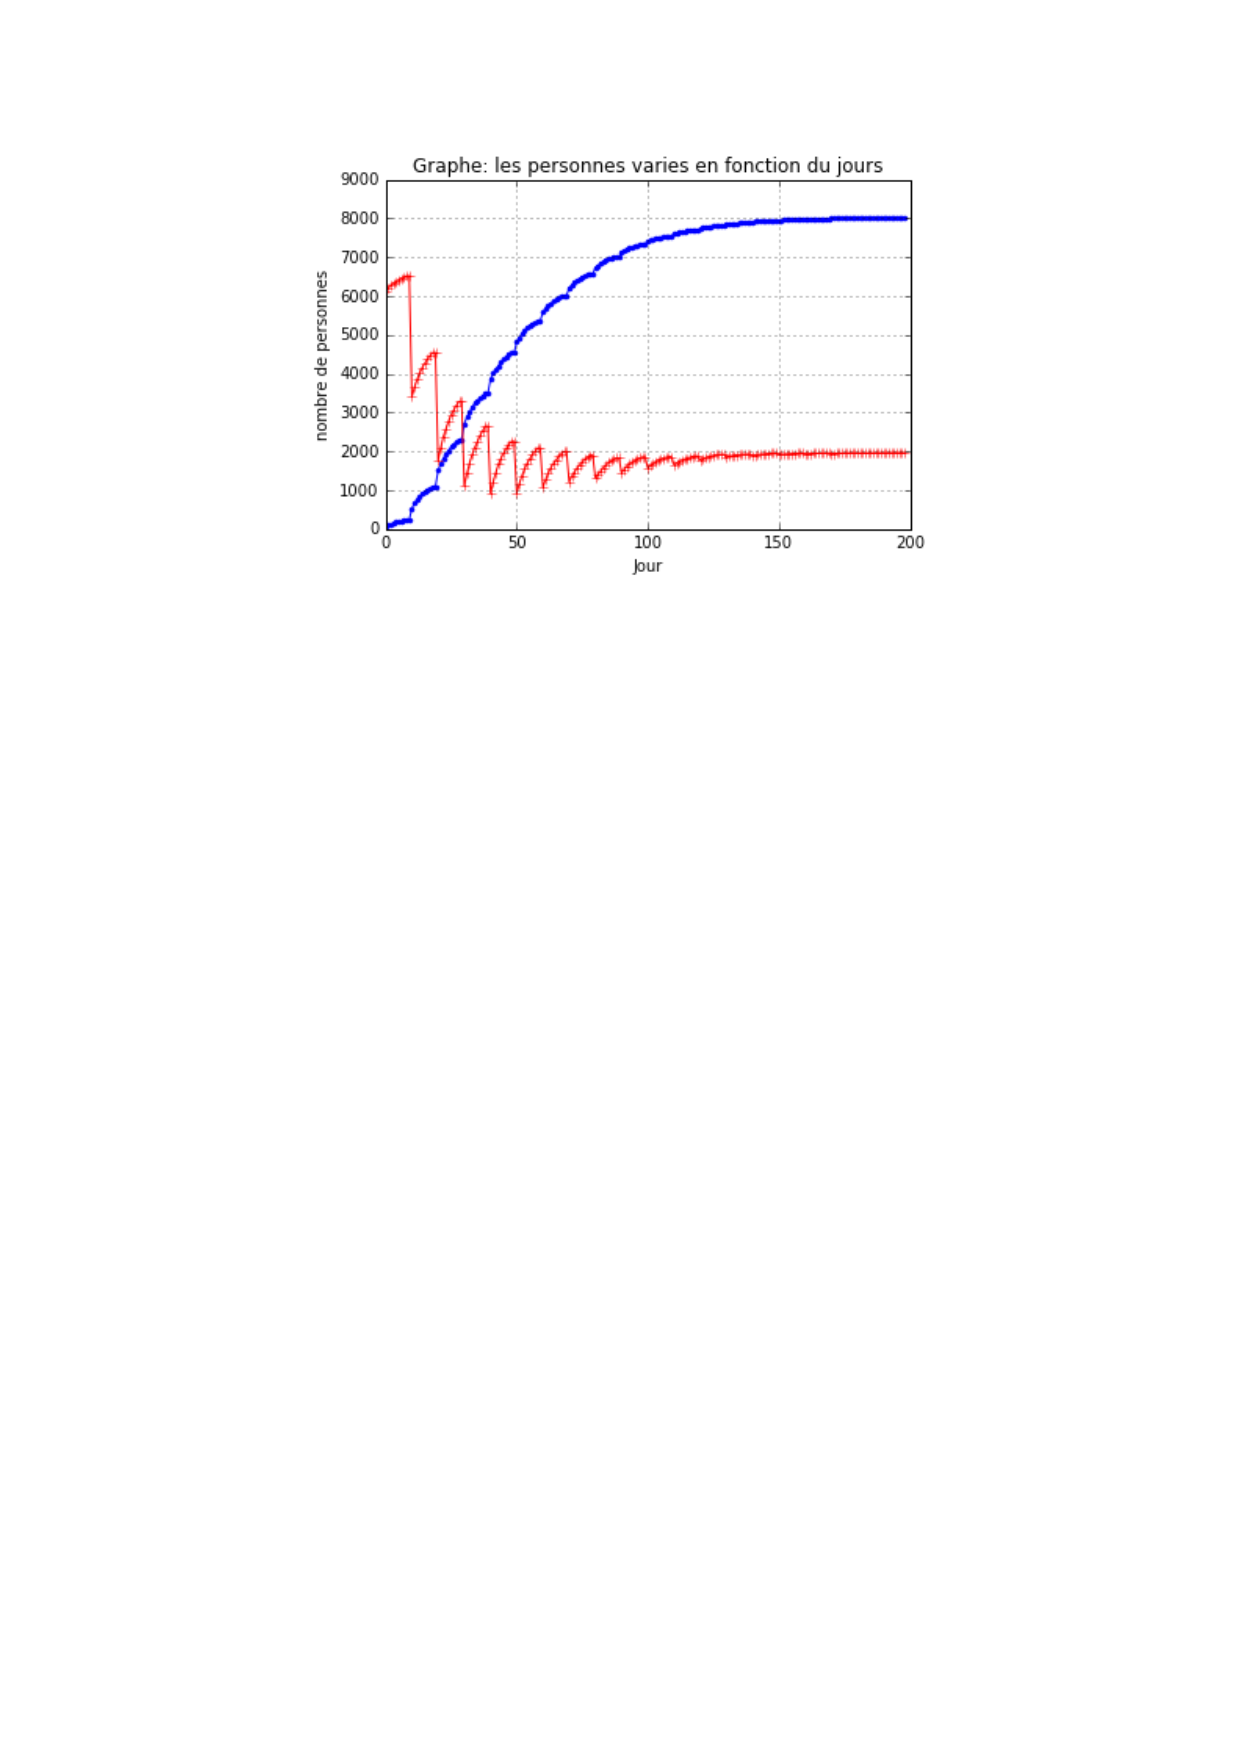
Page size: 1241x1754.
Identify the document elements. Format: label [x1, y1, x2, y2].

picture [305, 146, 935, 586]
